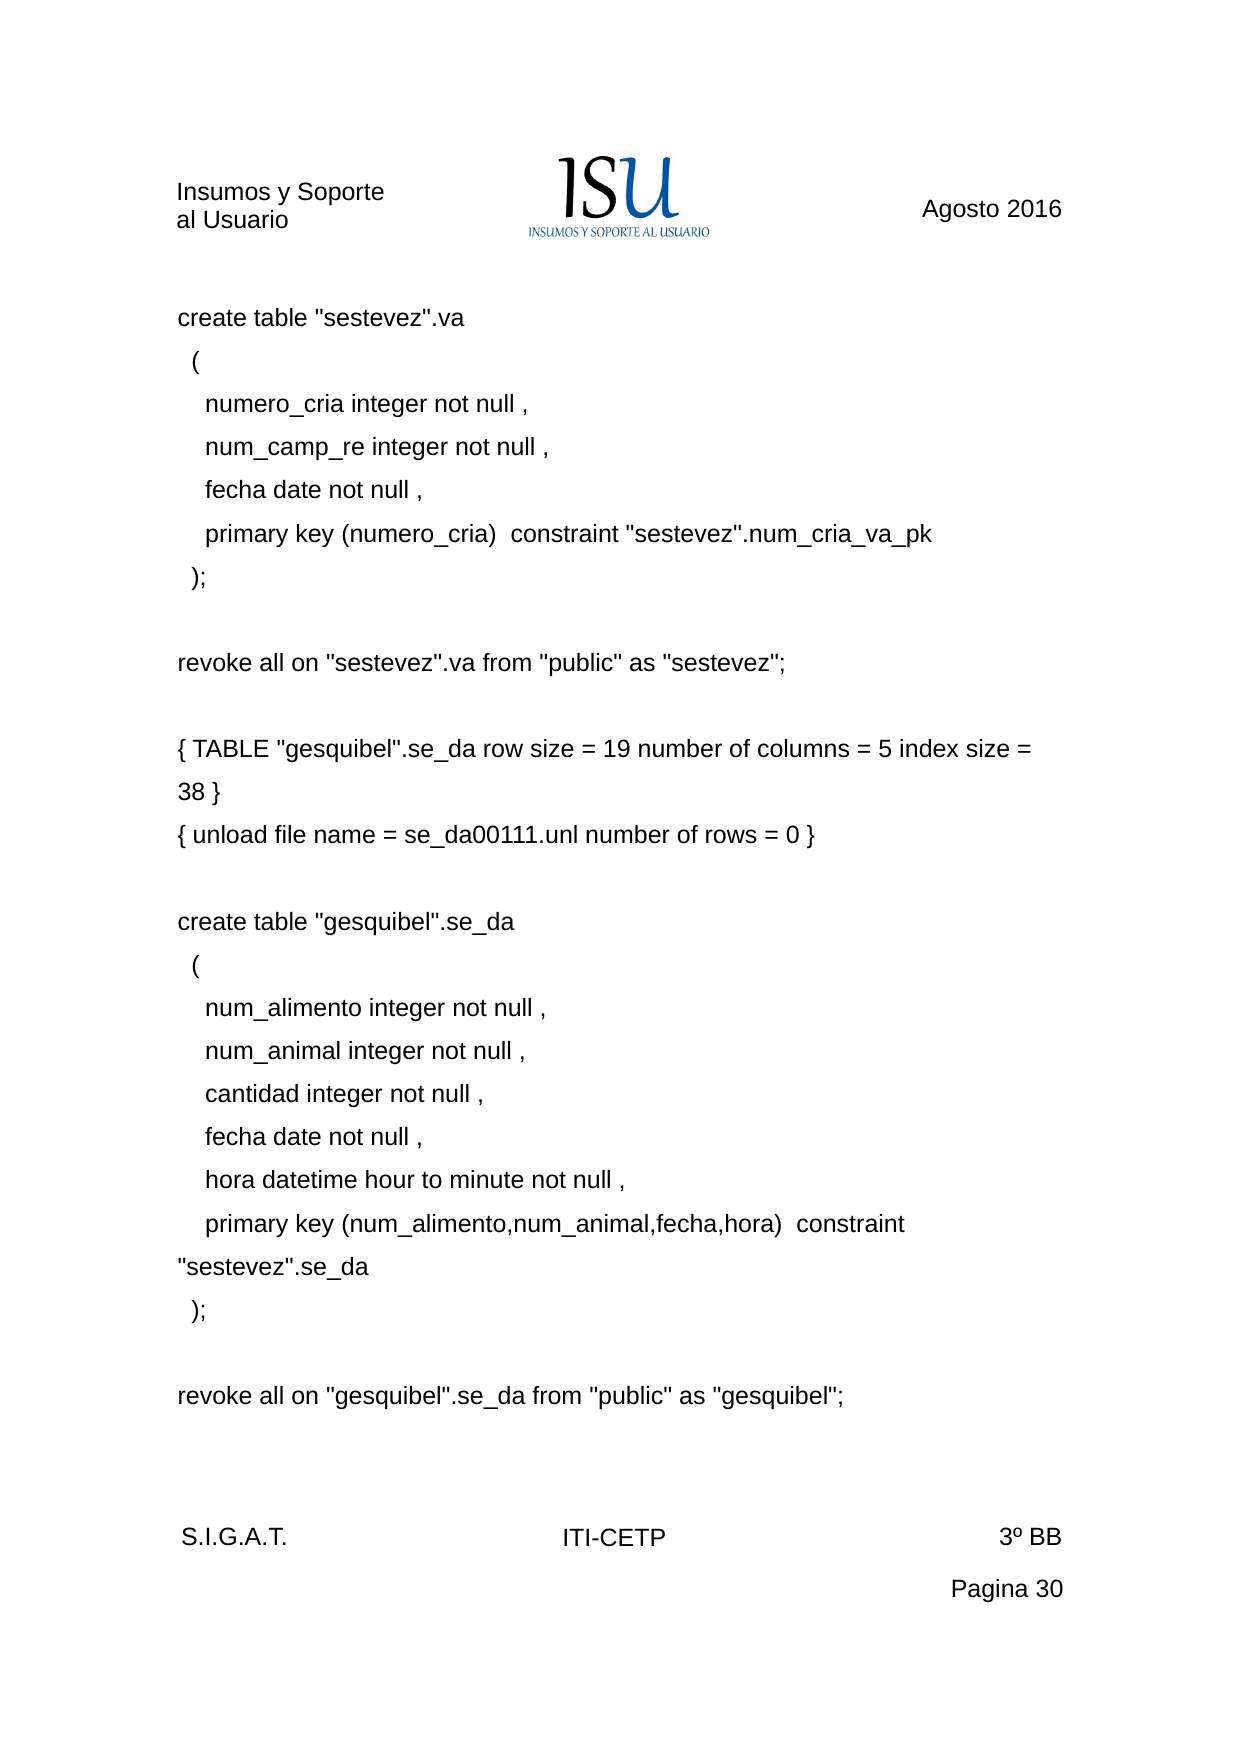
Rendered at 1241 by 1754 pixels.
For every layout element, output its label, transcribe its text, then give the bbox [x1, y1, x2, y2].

picture [517, 138, 723, 252]
text create table "sestevez".va ( numero_cria integer not null , num_camp_re integer not null , fecha date not null , primary key (numero_cria) constraint "sestevez".num_cria_va_pk ); revoke all on "sestevez".va from "public" as "sestevez"; { TABLE "gesquibel".se_da row size = 19 number of columns = 5 index size = 38 } { unload file name = se_da00111.unl number of rows = 0 } create table "gesquibel".se_da ( num_alimento integer not null , num_animal integer not null , cantidad integer not null , fecha date not null , hora datetime hour to minute not null , primary key (num_alimento,num_animal,fecha,hora) constraint "sestevez".se_da ); revoke all on "gesquibel".se_da from "public" as "gesquibel"; [177, 260, 1063, 1453]
